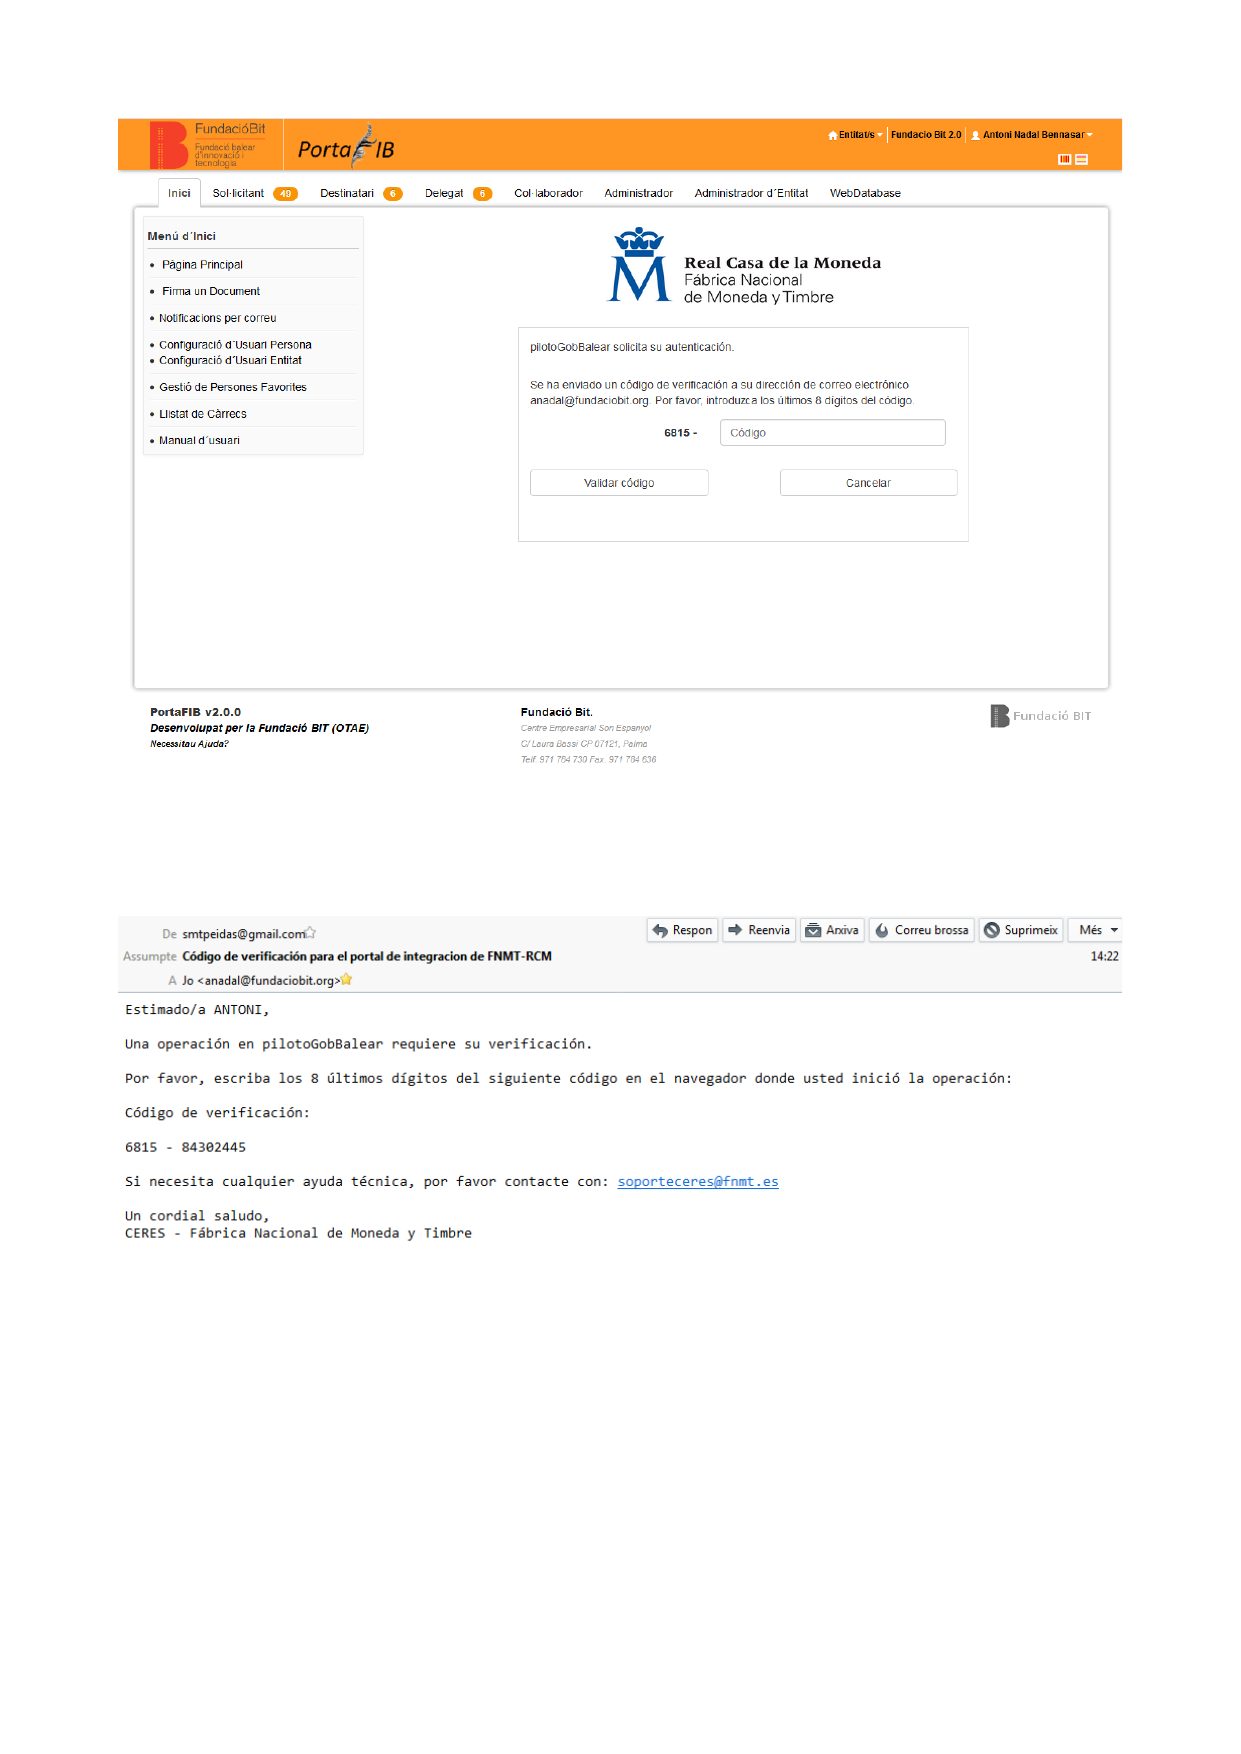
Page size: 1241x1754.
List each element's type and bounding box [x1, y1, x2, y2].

picture [118, 118, 1123, 773]
picture [118, 916, 1123, 1275]
